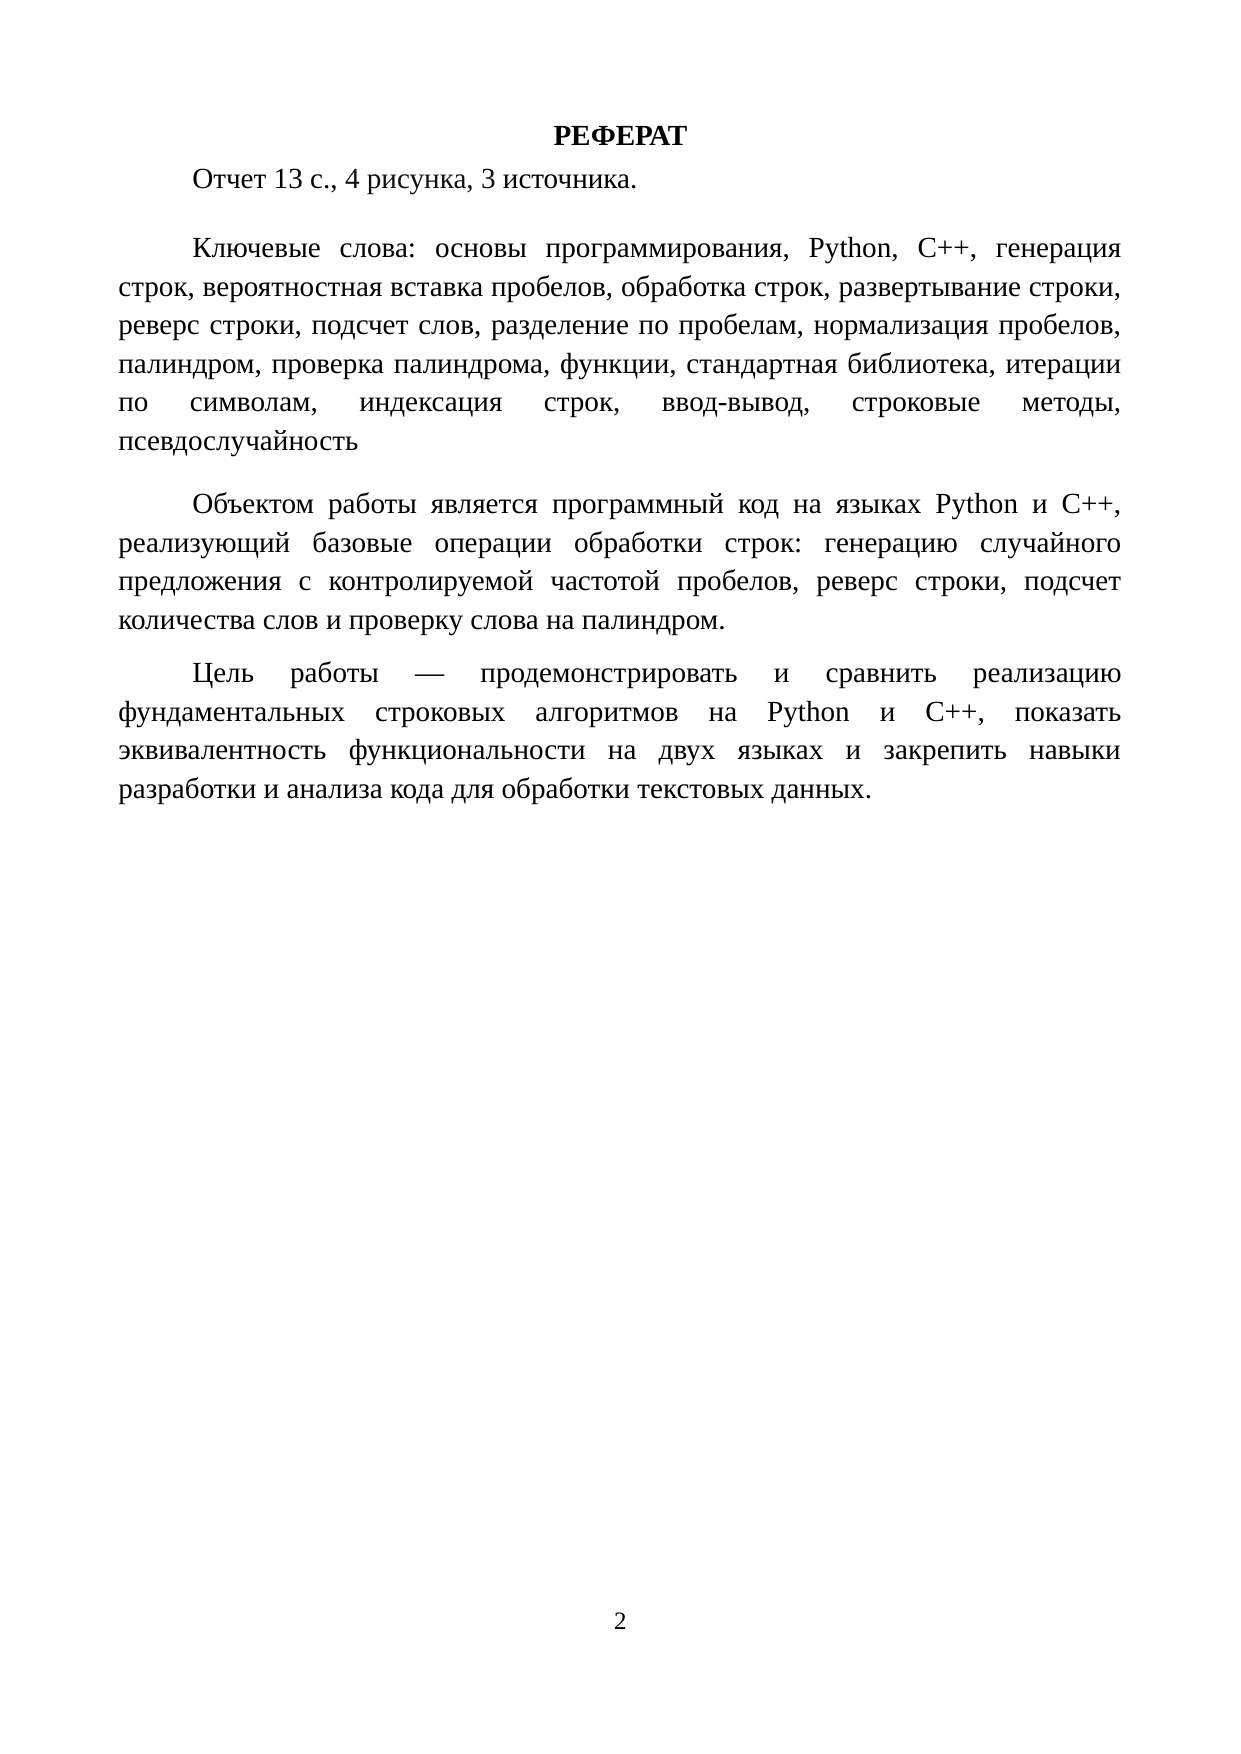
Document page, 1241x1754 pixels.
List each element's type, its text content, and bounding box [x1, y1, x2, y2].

text Цель работы — продемонстрировать и сравнить реализацию фундаментальных строковых алгоритмов на Python и C++, показать эквивалентность функциональности на двух языках и закрепить навыки разработки и анализа кода для обработки текстовых данных. [118, 655, 1122, 804]
text Отчет 13 с., 4 рисунка, 3 источника. [118, 162, 1122, 195]
text РЕФЕРАТ [118, 118, 1122, 152]
text Ключевые слова: основы программирования, Python, C++, генерация строк, вероятностная вставка пробелов, обработка строк, развертывание строки, реверс строки, подсчет слов, разделение по пробелам, нормализация пробелов, палиндром, проверка палиндрома, функции, стандартная библиотека, итерации по символам, индексация строк, ввод-вывод, строковые методы, псевдослучайность [118, 230, 1122, 456]
text Объектом работы является программный код на языках Python и C++, реализующий базовые операции обработки строк: генерацию случайного предложения с контролируемой частотой пробелов, реверс строки, подсчет количества слов и проверку слова на палиндром. [118, 486, 1122, 636]
